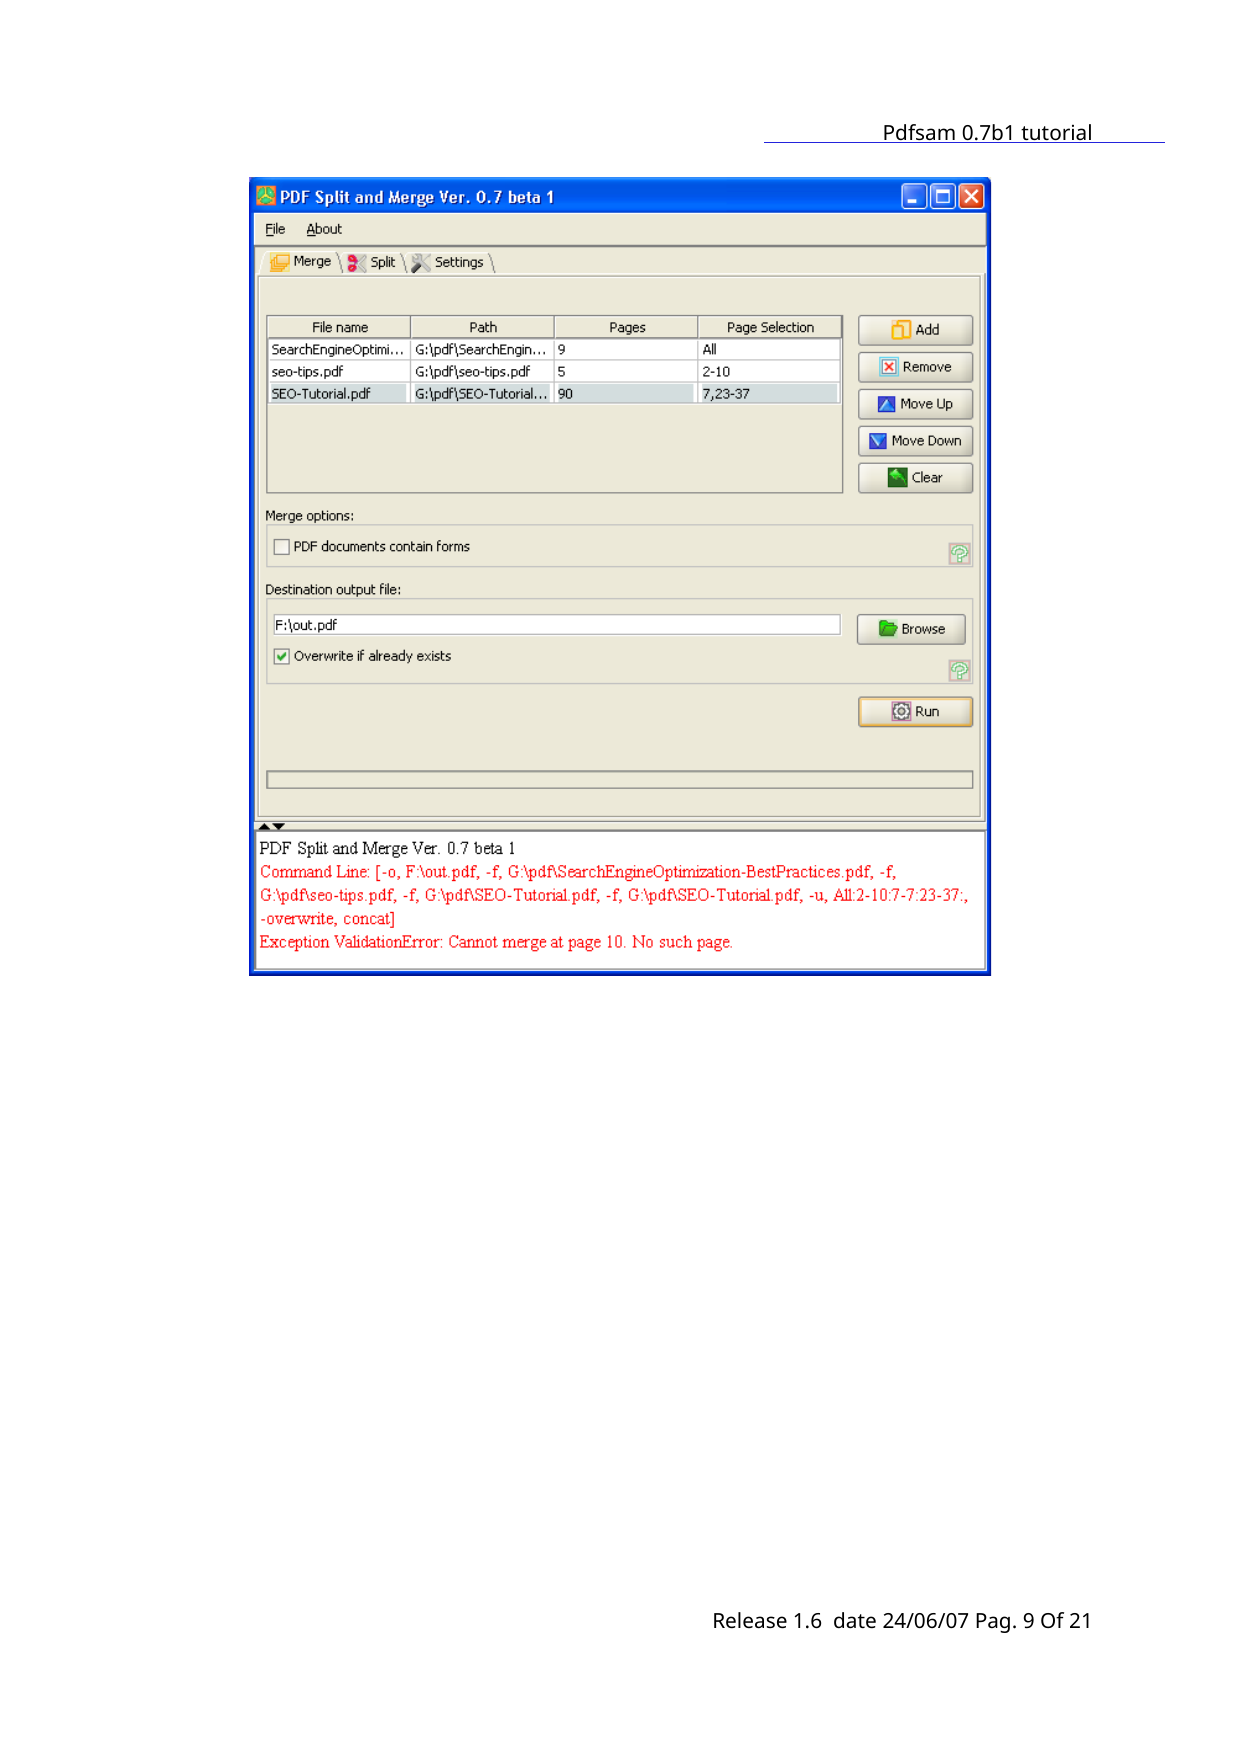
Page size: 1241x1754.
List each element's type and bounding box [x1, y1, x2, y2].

picture [249, 177, 992, 976]
